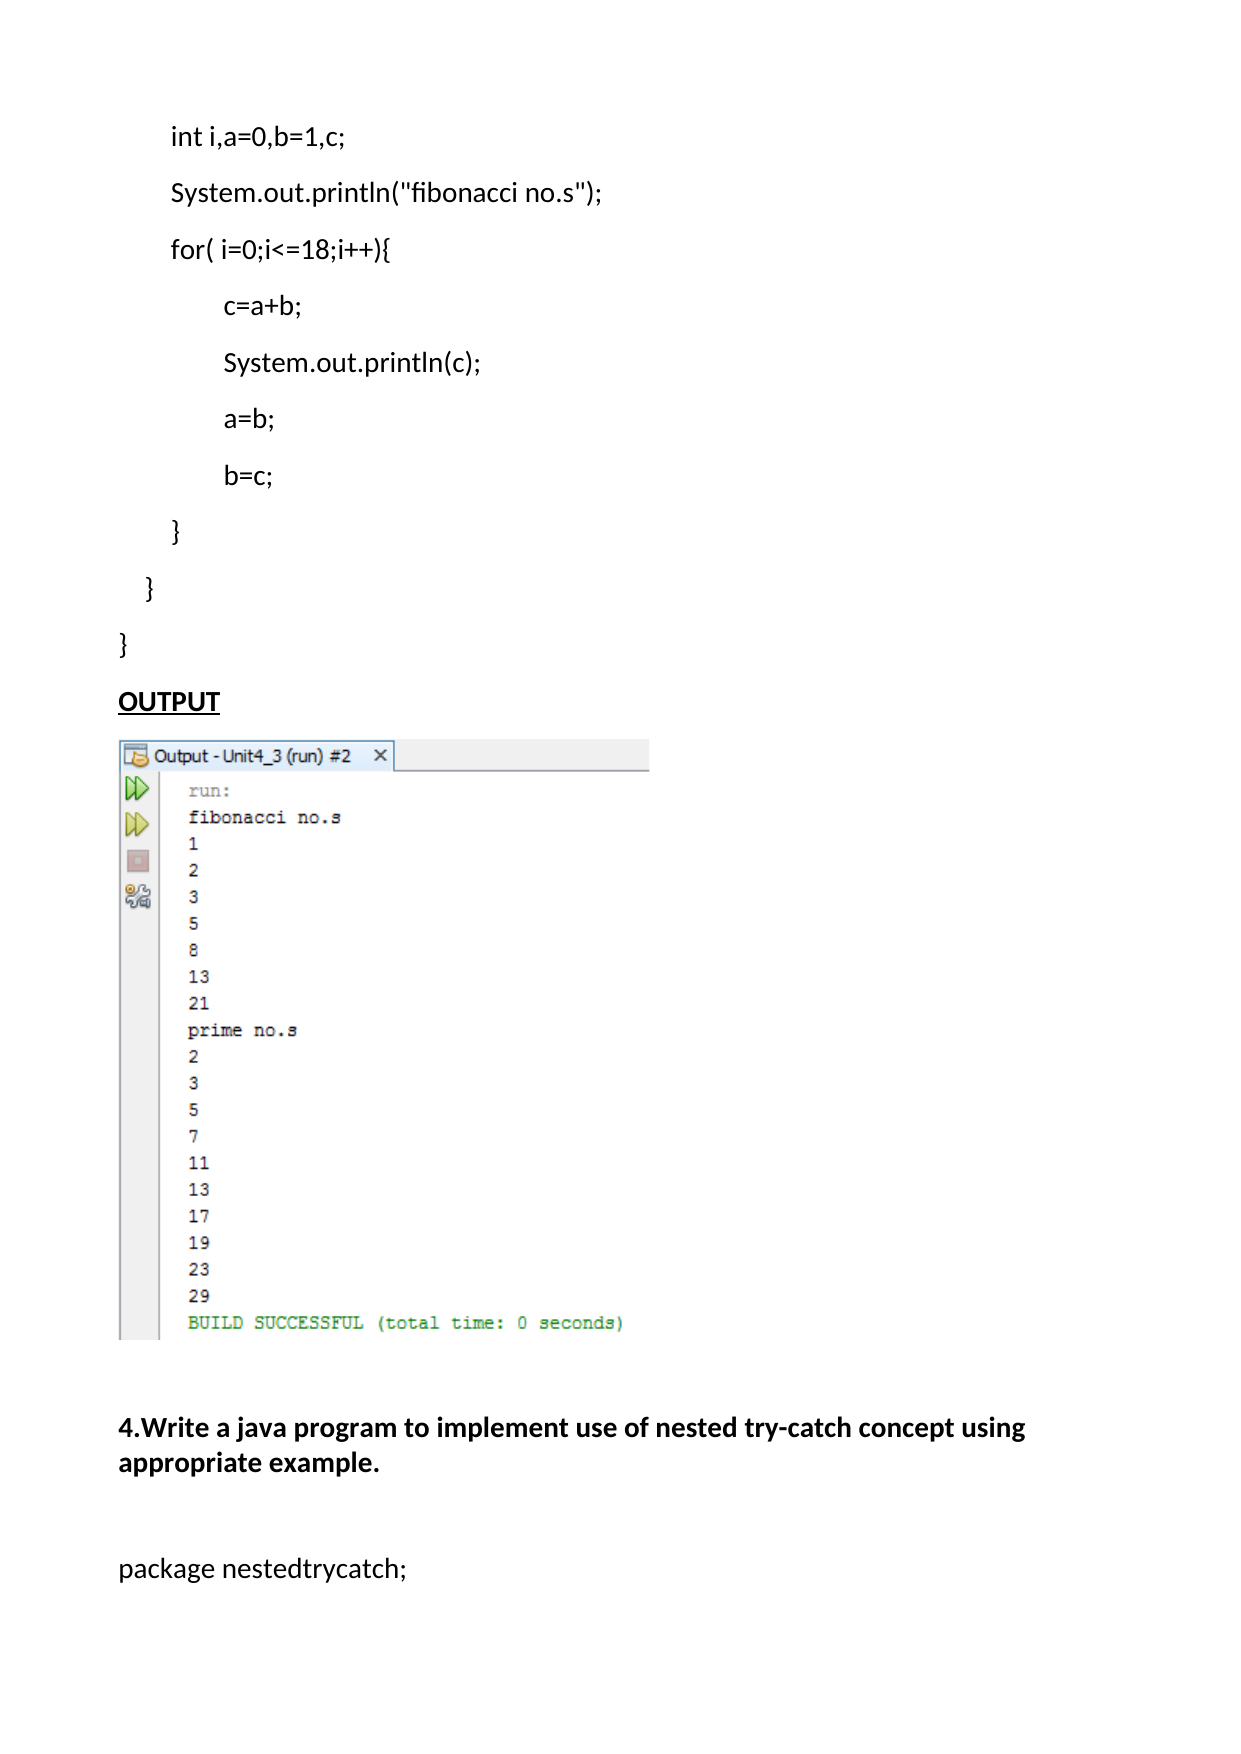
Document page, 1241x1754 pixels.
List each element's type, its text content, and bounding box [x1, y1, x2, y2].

text for( i=0;i<=18;i++){ [118, 231, 1122, 267]
text b=c; [118, 457, 1122, 492]
text } [118, 513, 1122, 549]
text System.out.println(c); [118, 344, 1122, 379]
text int i,a=0,b=1,c; [118, 118, 1122, 154]
text OUTPUT [118, 683, 1122, 718]
text 4.Write a java program to implement use of nested try-catch concept using appropriate example. [118, 1409, 1122, 1480]
text } [118, 570, 1122, 605]
text c=a+b; [118, 287, 1122, 323]
text package nestedtrycatch; [118, 1550, 1122, 1585]
text } [118, 626, 1122, 662]
text a=b; [118, 400, 1122, 436]
text System.out.println("fibonacci no.s"); [118, 174, 1122, 210]
